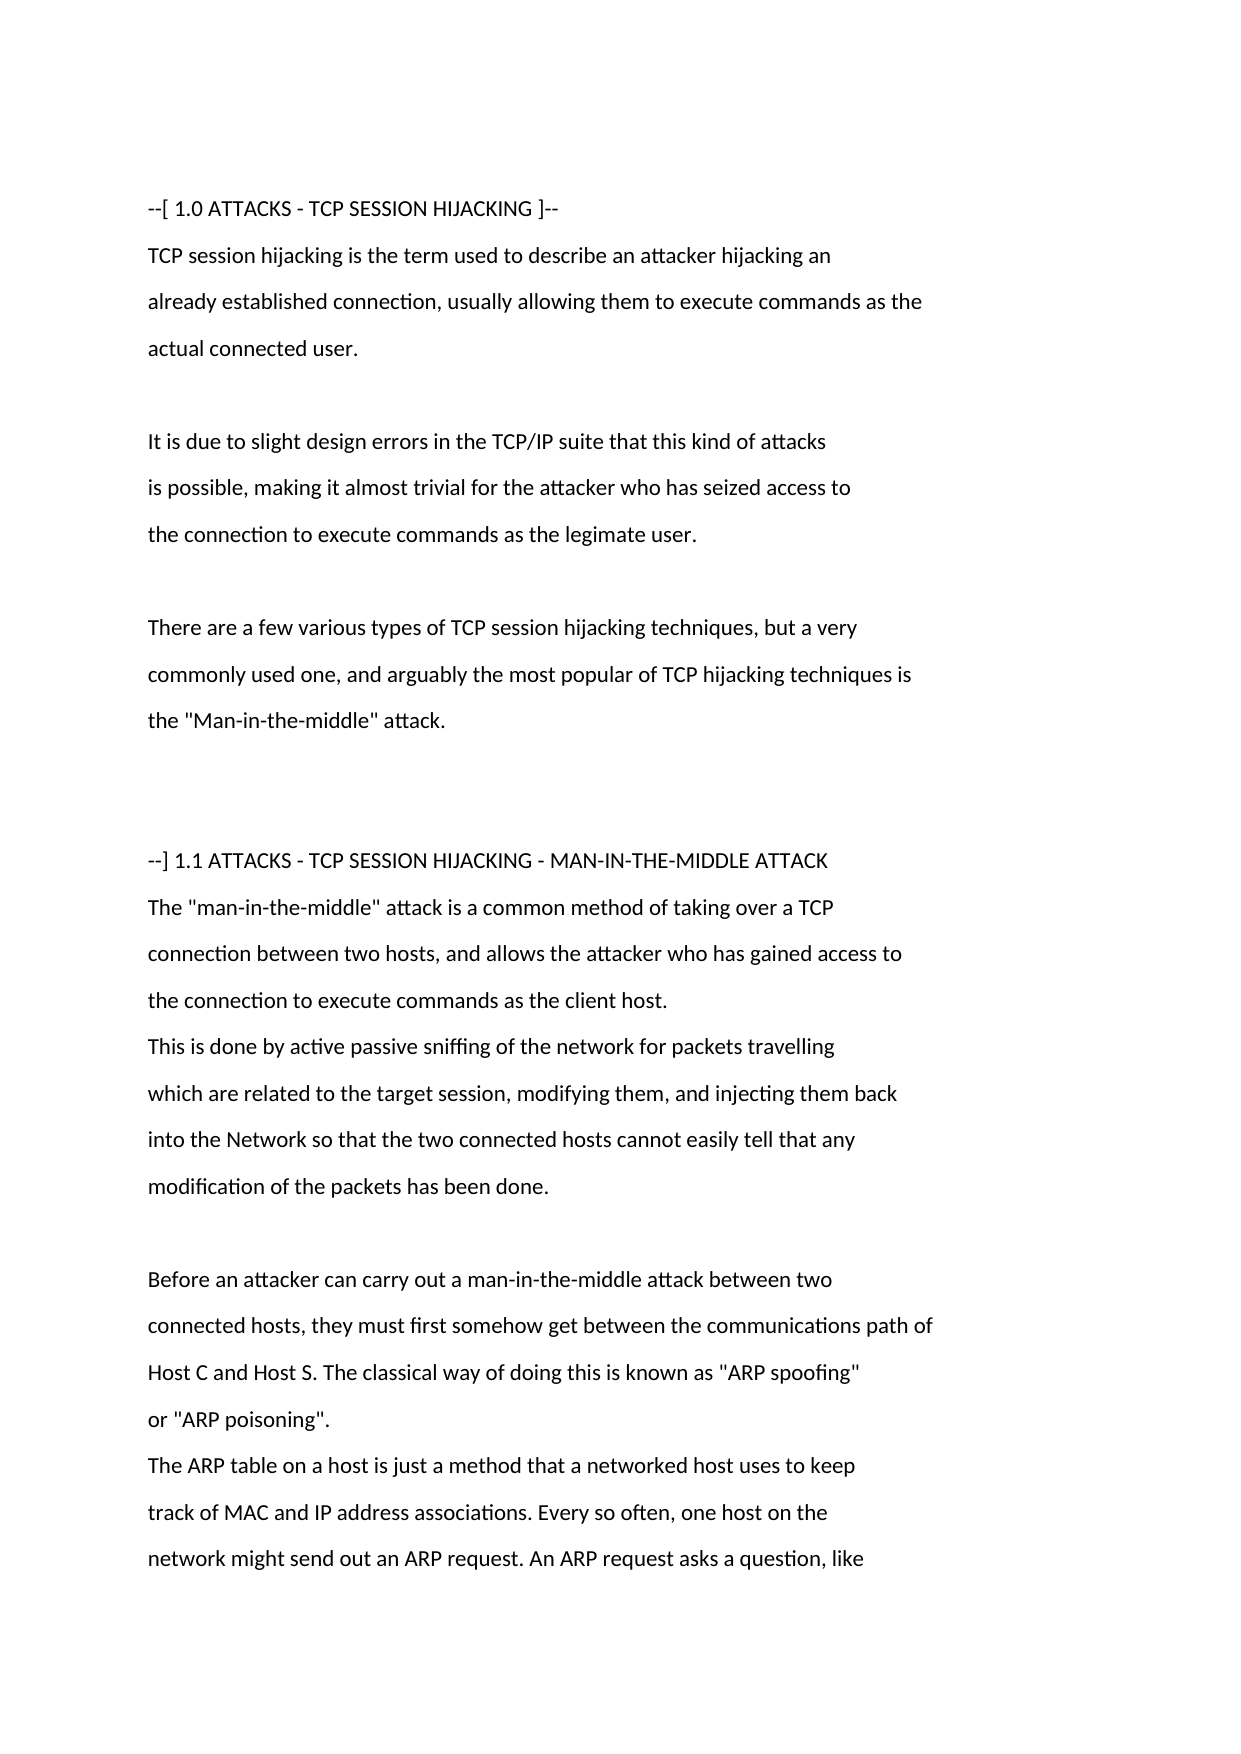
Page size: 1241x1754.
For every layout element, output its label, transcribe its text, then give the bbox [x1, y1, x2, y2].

text connected hosts, they must first somehow get between the communications path of [148, 1312, 1093, 1340]
text The "man-in-the-middle" attack is a common method of taking over a TCP [148, 893, 1093, 921]
text This is done by active passive sniffing of the network for packets travelling [148, 1032, 1093, 1060]
text network might send out an ARP request. An ARP request asks a question, like [148, 1544, 1093, 1572]
text the connection to execute commands as the legimate user. [148, 520, 1093, 548]
text is possible, making it almost trivial for the attacker who has seized access to [148, 473, 1093, 502]
text the connection to execute commands as the client host. [148, 986, 1093, 1014]
text TCP session hijacking is the term used to describe an attacker hijacking an [148, 241, 1093, 269]
text connection between two hosts, and allows the attacker who has gained access to [148, 939, 1093, 967]
text into the Network so that the two connected hosts cannot easily tell that any [148, 1125, 1093, 1153]
text modification of the packets has been done. [148, 1172, 1093, 1200]
text Before an attacker can carry out a man-in-the-middle attack between two [148, 1265, 1093, 1293]
text already established connection, usually allowing them to execute commands as the [148, 287, 1093, 315]
text There are a few various types of TCP session hijacking techniques, but a very [148, 613, 1093, 641]
text actual connected user. [148, 334, 1093, 362]
text commonly used one, and arguably the most popular of TCP hijacking techniques is [148, 660, 1093, 688]
text Host C and Host S. The classical way of doing this is known as "ARP spoofing" [148, 1358, 1093, 1386]
text --[ 1.0 ATTACKS - TCP SESSION HIJACKING ]-- [148, 194, 1093, 222]
text --] 1.1 ATTACKS - TCP SESSION HIJACKING - MAN-IN-THE-MIDDLE ATTACK [148, 846, 1093, 874]
text the "Man-in-the-middle" attack. [148, 706, 1093, 734]
text It is due to slight design errors in the TCP/IP suite that this kind of attacks [148, 427, 1093, 455]
text track of MAC and IP address associations. Every so often, one host on the [148, 1498, 1093, 1526]
text The ARP table on a host is just a method that a networked host uses to keep [148, 1451, 1093, 1479]
text which are related to the target session, modifying them, and injecting them back [148, 1079, 1093, 1107]
text or "ARP poisoning". [148, 1405, 1093, 1433]
